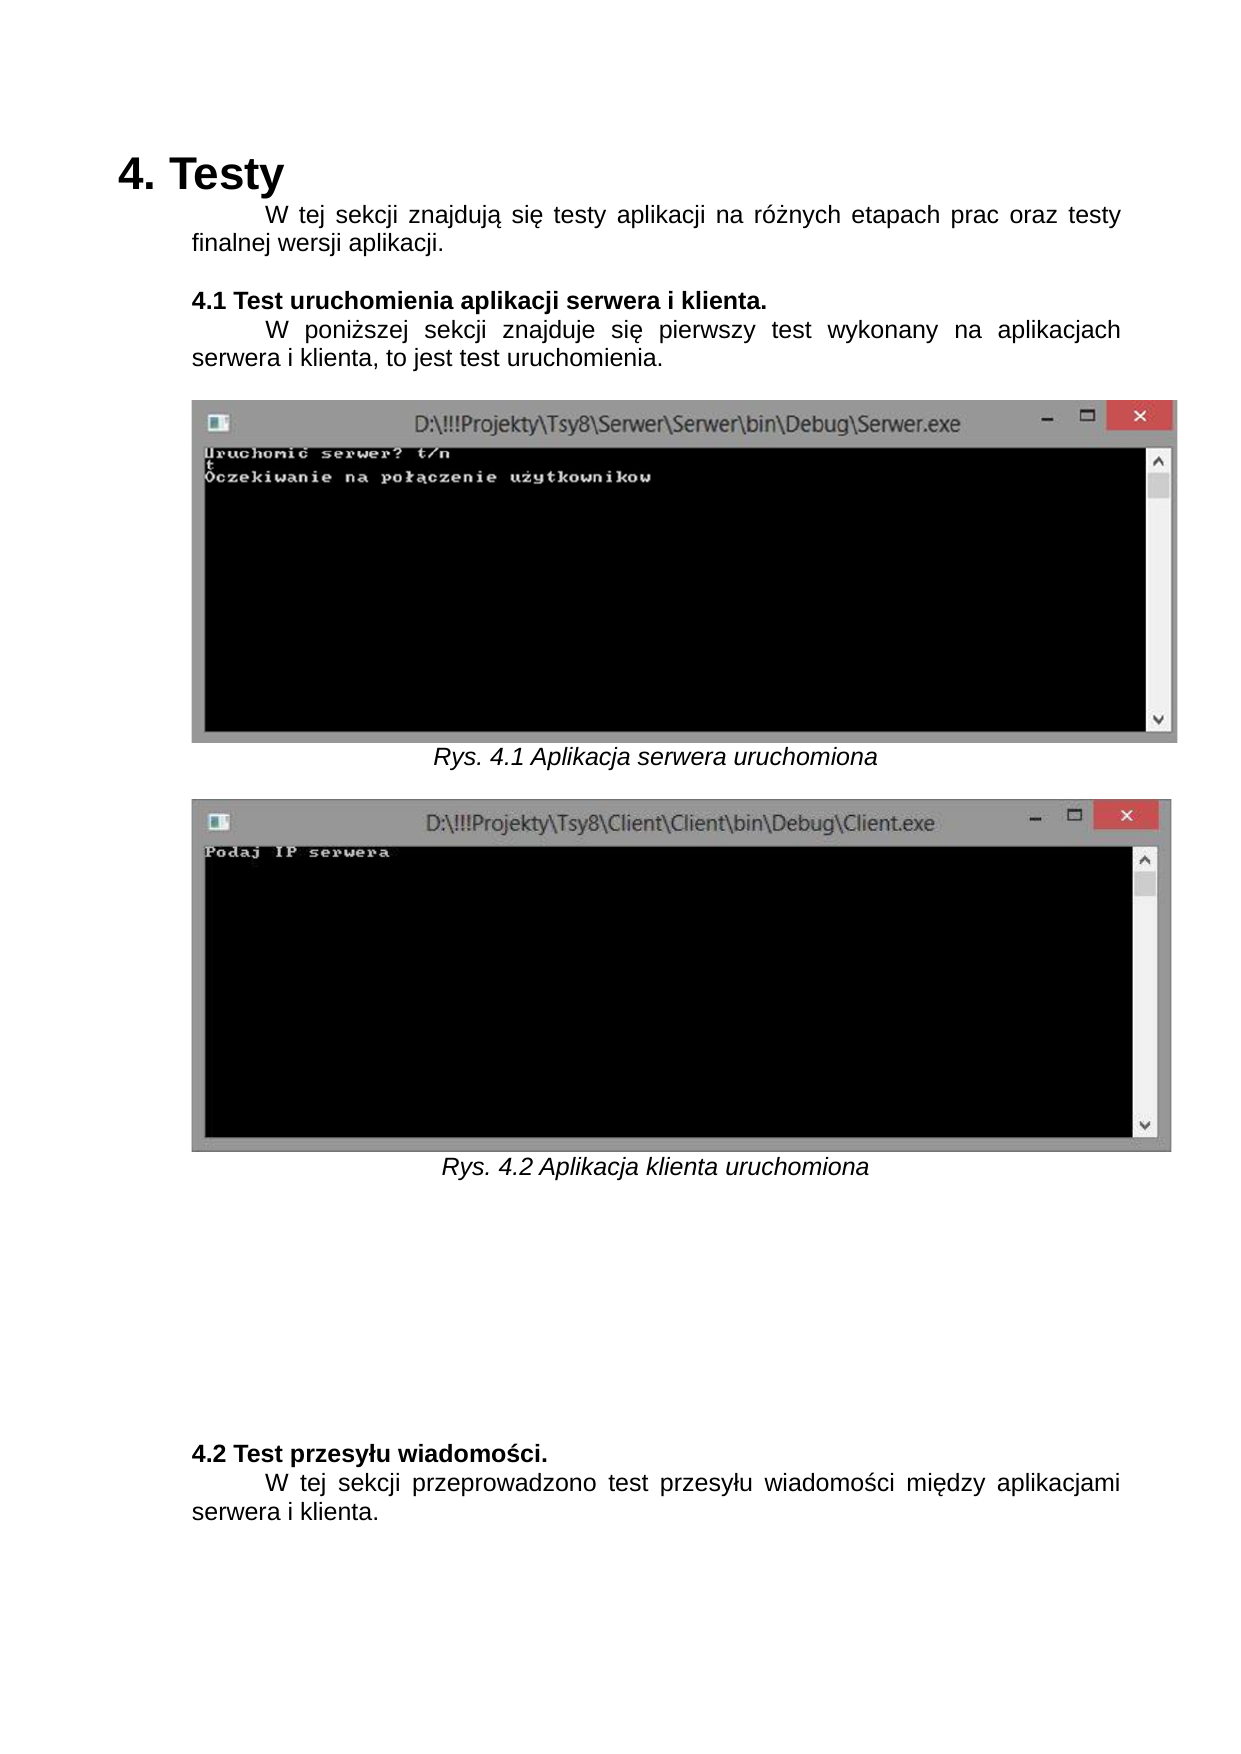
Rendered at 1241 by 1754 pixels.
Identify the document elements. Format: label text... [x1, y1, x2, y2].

text 4.2 Test przesyłu wiadomości. [118, 1439, 1122, 1468]
text Rys. 4.2 Aplikacja klienta uruchomiona [192, 1152, 1122, 1180]
text 4. Testy [118, 147, 1122, 199]
text W tej sekcji przeprowadzono test przesyłu wiadomości między aplikacjami serwera i klienta. [192, 1468, 1122, 1525]
text Rys. 4.1 Aplikacja serwera uruchomiona [192, 743, 1122, 771]
text W tej sekcji znajdują się testy aplikacji na różnych etapach prac oraz testy finalnej wersji aplikacji. [192, 199, 1122, 257]
text W poniższej sekcji znajduje się pierwszy test wykonany na aplikacjach serwera i klienta, to jest test uruchomienia. [192, 314, 1122, 372]
text 4.1 Test uruchomienia aplikacji serwera i klienta. [118, 286, 1122, 314]
